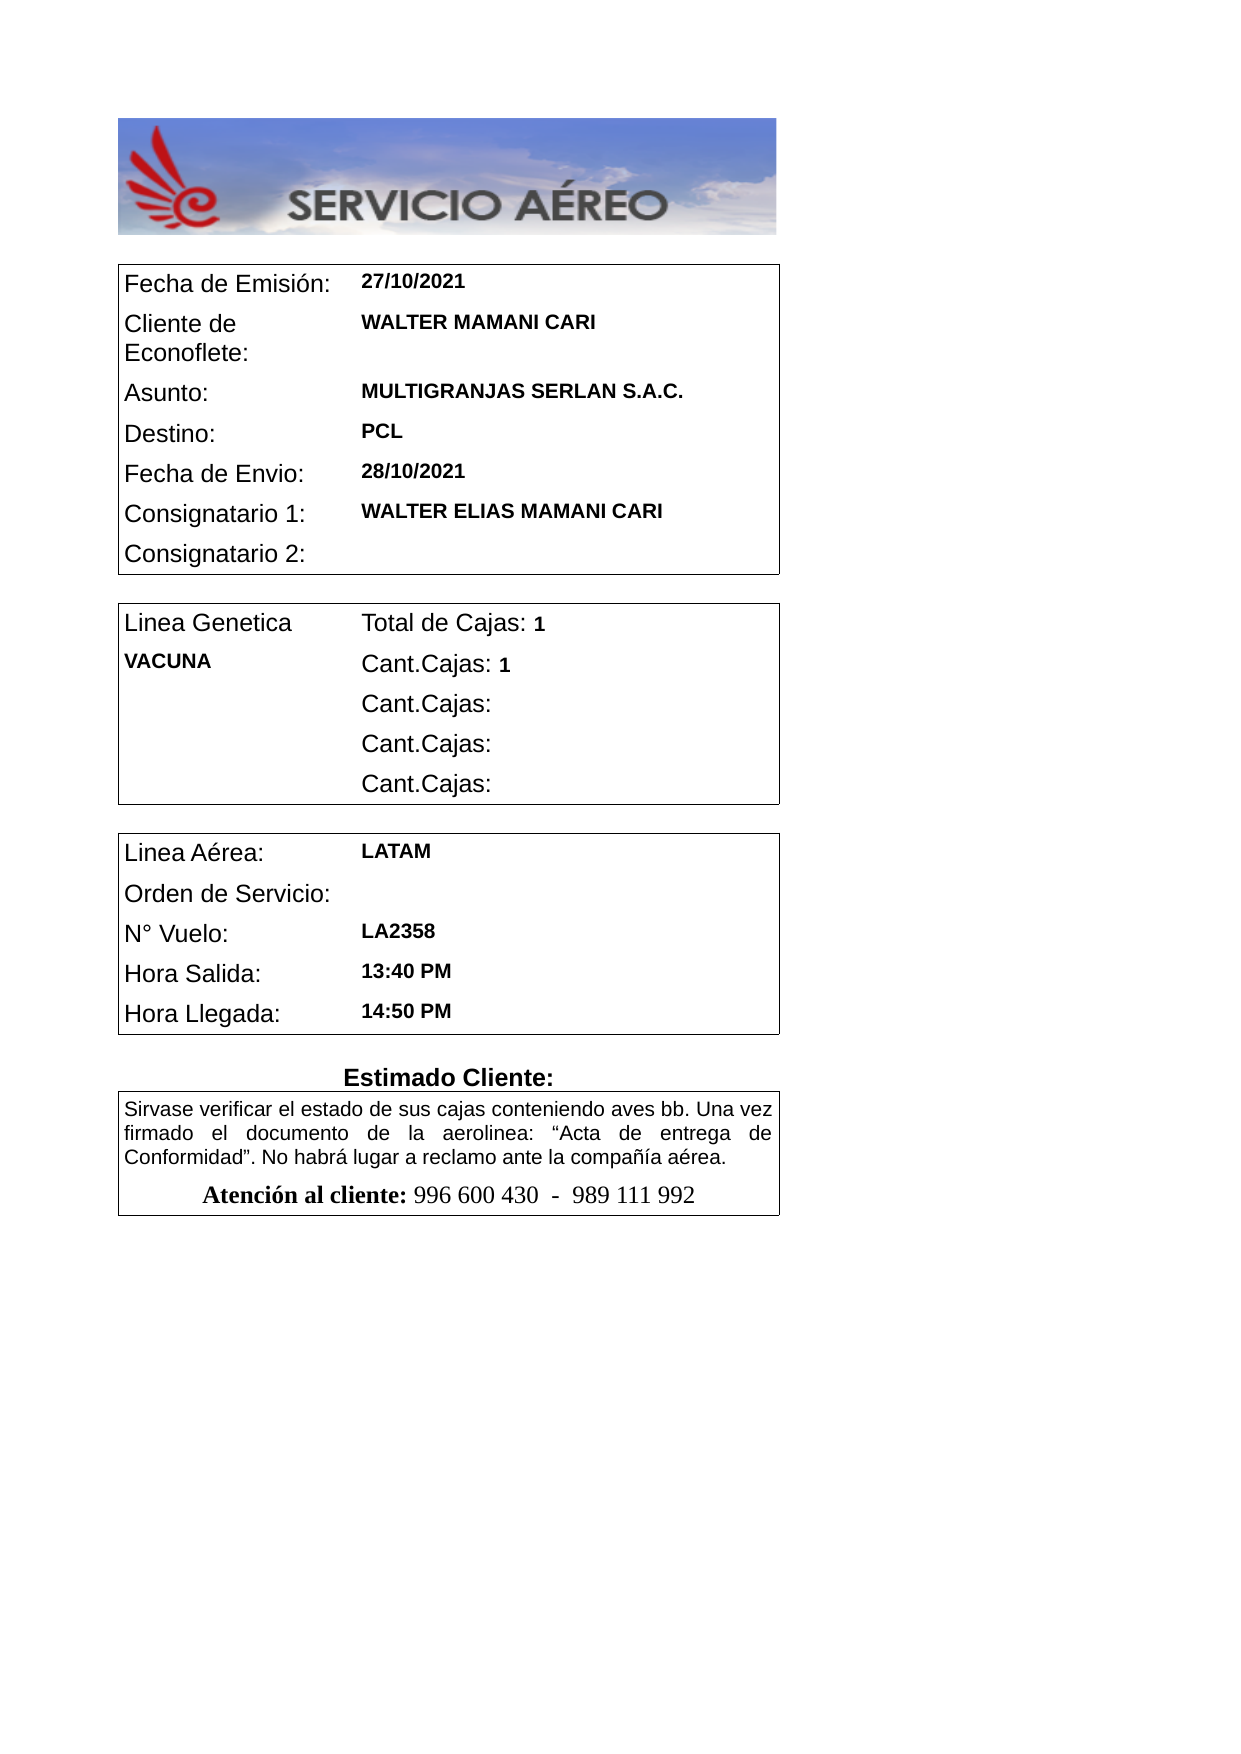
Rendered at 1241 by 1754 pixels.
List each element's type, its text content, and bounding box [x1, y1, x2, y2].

table_cell [356, 873, 779, 913]
table_cell Hora Salida: [119, 953, 356, 993]
table_cell Hora Llegada: [119, 994, 356, 1034]
table_cell Cant.Cajas: [356, 683, 779, 723]
table_cell Total de Cajas: 1 [356, 604, 779, 643]
table_cell Consignatario 1: [119, 493, 356, 533]
picture [118, 118, 777, 235]
table_cell [118, 575, 356, 603]
table_cell WALTER ELIAS MAMANI CARI [356, 493, 779, 533]
table_cell MULTIGRANJAS SERLAN S.A.C. [356, 373, 779, 413]
table_cell Fecha de Envio: [119, 453, 356, 493]
table_cell [356, 805, 779, 833]
table_cell Consignatario 2: [119, 534, 356, 574]
table_cell [356, 534, 779, 574]
table_cell Linea Aérea: [119, 834, 356, 873]
table_cell Estimado Cliente: [118, 1035, 779, 1091]
table_cell Destino: [119, 413, 356, 453]
table_cell [119, 723, 356, 763]
table_cell Sirvase verificar el estado de sus cajas conteniendo aves bb. Una vez firmado el documento de la aerolinea: “Acta de entrega de Conformidad”. No habrá lugar a reclamo ante la compañía aérea. [119, 1092, 779, 1175]
table_cell Orden de Servicio: [119, 873, 356, 913]
table_cell Cant.Cajas: [356, 723, 779, 763]
table_header 27/10/2021 [356, 265, 779, 304]
table_cell Cant.Cajas: [356, 764, 779, 804]
table_cell [356, 575, 779, 603]
table_cell 28/10/2021 [356, 453, 779, 493]
table_cell N° Vuelo: [119, 913, 356, 953]
table_cell Atención al cliente: 996 600 430 - 989 111 992 [119, 1175, 779, 1215]
table_cell Linea Genetica [119, 604, 356, 643]
table_cell WALTER MAMANI CARI [356, 304, 779, 373]
table_cell PCL [356, 413, 779, 453]
table_cell [118, 805, 356, 833]
table_cell 14:50 PM [356, 994, 779, 1034]
table_cell VACUNA [119, 643, 356, 683]
table_header Fecha de Emisión: [119, 265, 356, 304]
table_cell [119, 764, 356, 804]
table_cell [119, 683, 356, 723]
table_cell LATAM [356, 834, 779, 873]
table_cell Cliente de Econoflete: [119, 304, 356, 373]
table_cell 13:40 PM [356, 953, 779, 993]
table_cell LA2358 [356, 913, 779, 953]
table_cell Asunto: [119, 373, 356, 413]
table_cell Cant.Cajas: 1 [356, 643, 779, 683]
